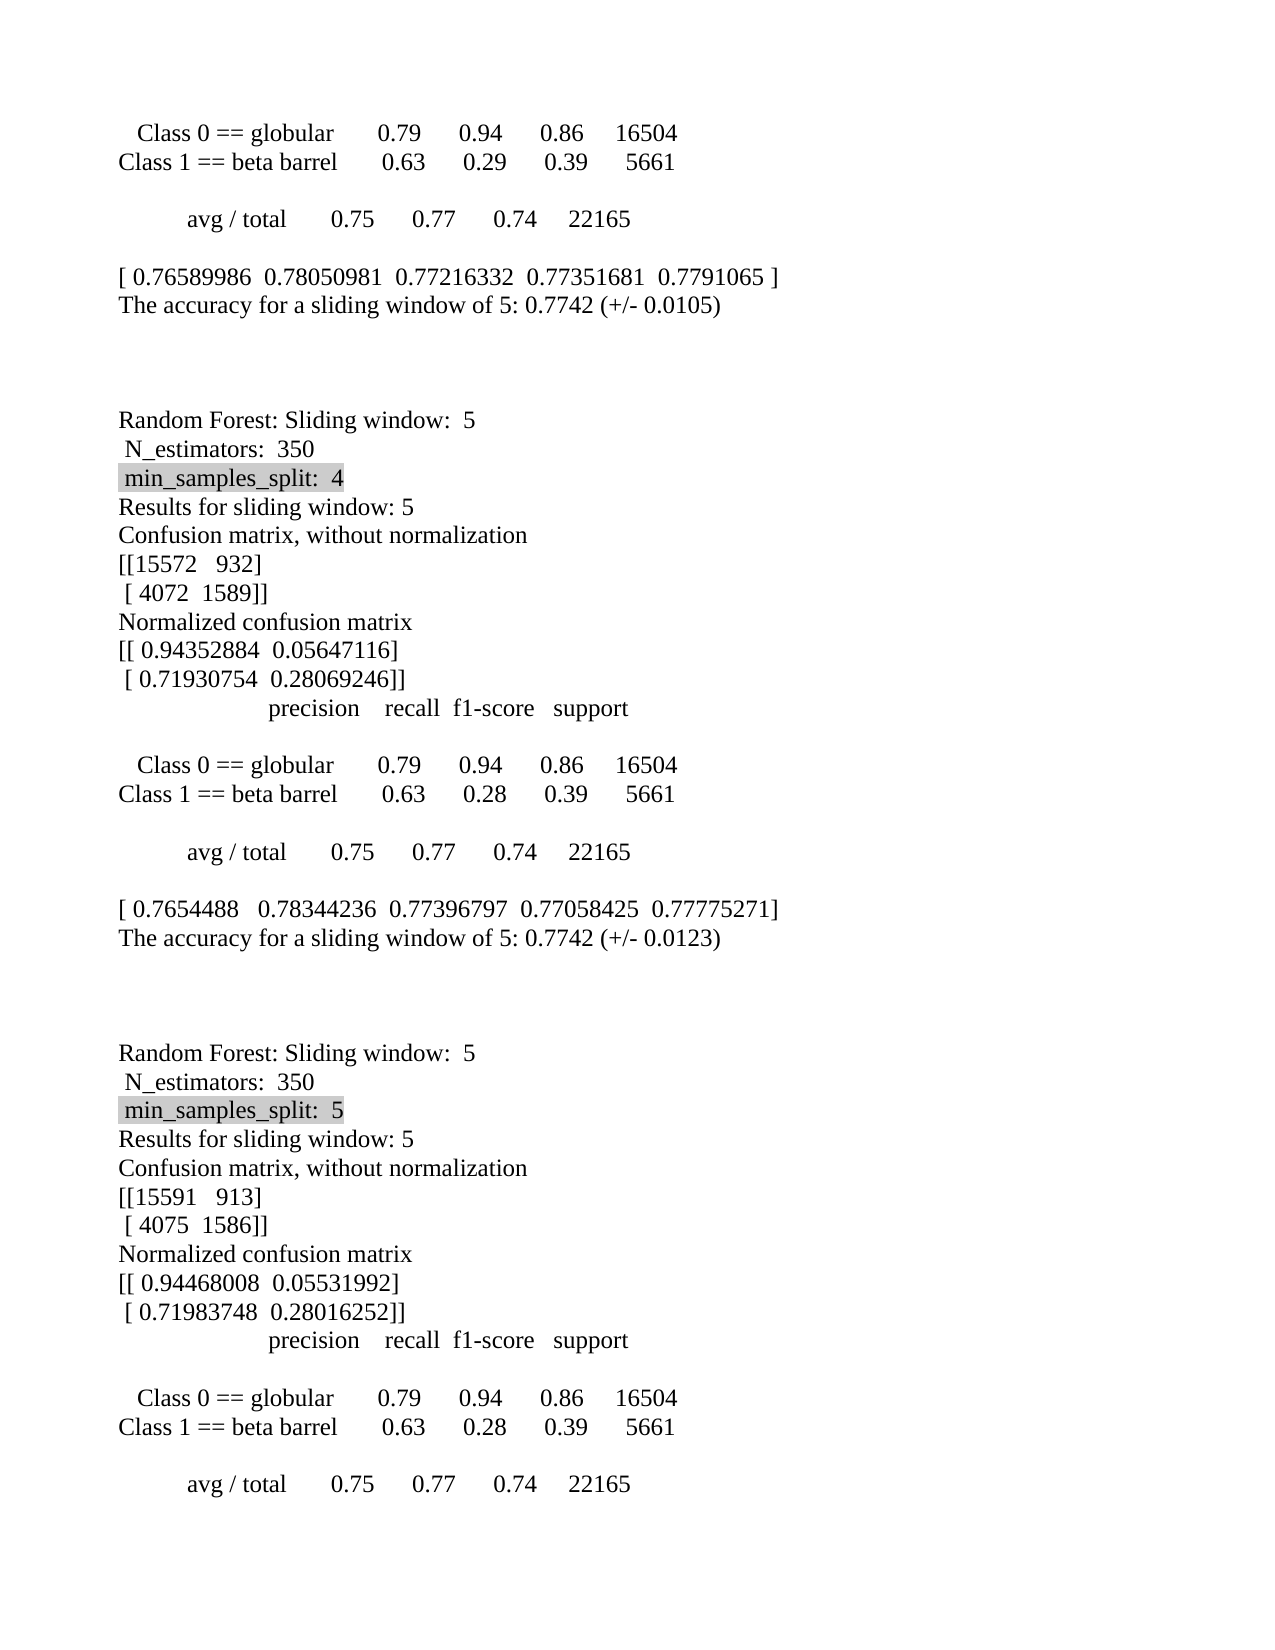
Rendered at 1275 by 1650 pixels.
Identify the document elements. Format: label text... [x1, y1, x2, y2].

text [ 0.7654488 0.78344236 0.77396797 0.77058425 0.77775271] [118, 894, 1157, 923]
text precision recall f1-score support [118, 693, 1157, 722]
text avg / total 0.75 0.77 0.74 22165 [118, 837, 1157, 866]
text avg / total 0.75 0.77 0.74 22165 [118, 1469, 1157, 1498]
text Confusion matrix, without normalization [118, 521, 1157, 549]
text Confusion matrix, without normalization [118, 1153, 1157, 1182]
text precision recall f1-score support [118, 1326, 1157, 1354]
text [[ 0.94352884 0.05647116] [118, 636, 1157, 664]
text [ 0.71983748 0.28016252]] [118, 1297, 1157, 1326]
text Normalized confusion matrix [118, 1239, 1157, 1268]
text The accuracy for a sliding window of 5: 0.7742 (+/- 0.0105) [118, 291, 1157, 319]
text Class 1 == beta barrel 0.63 0.28 0.39 5661 [118, 779, 1157, 808]
text avg / total 0.75 0.77 0.74 22165 [118, 204, 1157, 233]
text [[ 0.94468008 0.05531992] [118, 1268, 1157, 1297]
text [ 0.76589986 0.78050981 0.77216332 0.77351681 0.7791065 ] [118, 262, 1157, 291]
text Class 1 == beta barrel 0.63 0.29 0.39 5661 [118, 147, 1157, 176]
text Results for sliding window: 5 [118, 1124, 1157, 1153]
text Class 0 == globular 0.79 0.94 0.86 16504 [118, 118, 1157, 147]
text Class 0 == globular 0.79 0.94 0.86 16504 [118, 1383, 1157, 1412]
text [[15572 932] [118, 549, 1157, 578]
text [ 4075 1586]] [118, 1211, 1157, 1239]
text Results for sliding window: 5 [118, 492, 1157, 521]
text Random Forest: Sliding window: 5 [118, 406, 1157, 434]
text [ 0.71930754 0.28069246]] [118, 664, 1157, 693]
text N_estimators: 350 [118, 434, 1157, 463]
text Class 0 == globular 0.79 0.94 0.86 16504 [118, 751, 1157, 779]
text The accuracy for a sliding window of 5: 0.7742 (+/- 0.0123) [118, 923, 1157, 952]
text Class 1 == beta barrel 0.63 0.28 0.39 5661 [118, 1412, 1157, 1441]
text [[15591 913] [118, 1182, 1157, 1211]
text Random Forest: Sliding window: 5 [118, 1038, 1157, 1067]
text min_samples_split: 5 [118, 1096, 1157, 1124]
text min_samples_split: 4 [118, 463, 1157, 492]
text N_estimators: 350 [118, 1067, 1157, 1096]
text Normalized confusion matrix [118, 607, 1157, 636]
text [ 4072 1589]] [118, 578, 1157, 607]
